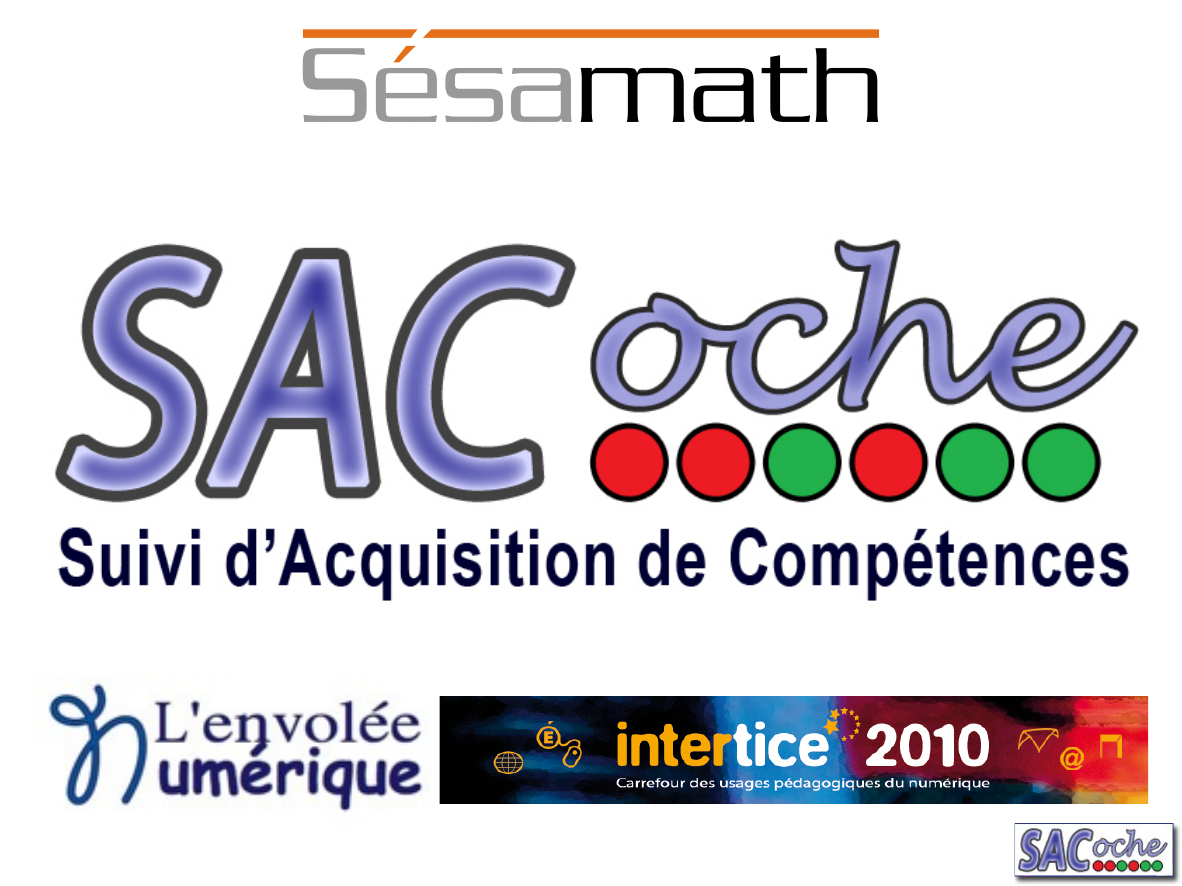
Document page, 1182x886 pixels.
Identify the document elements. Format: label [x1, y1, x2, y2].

picture [1014, 823, 1182, 886]
picture [29, 220, 1152, 605]
picture [298, 29, 883, 146]
picture [31, 676, 1149, 835]
